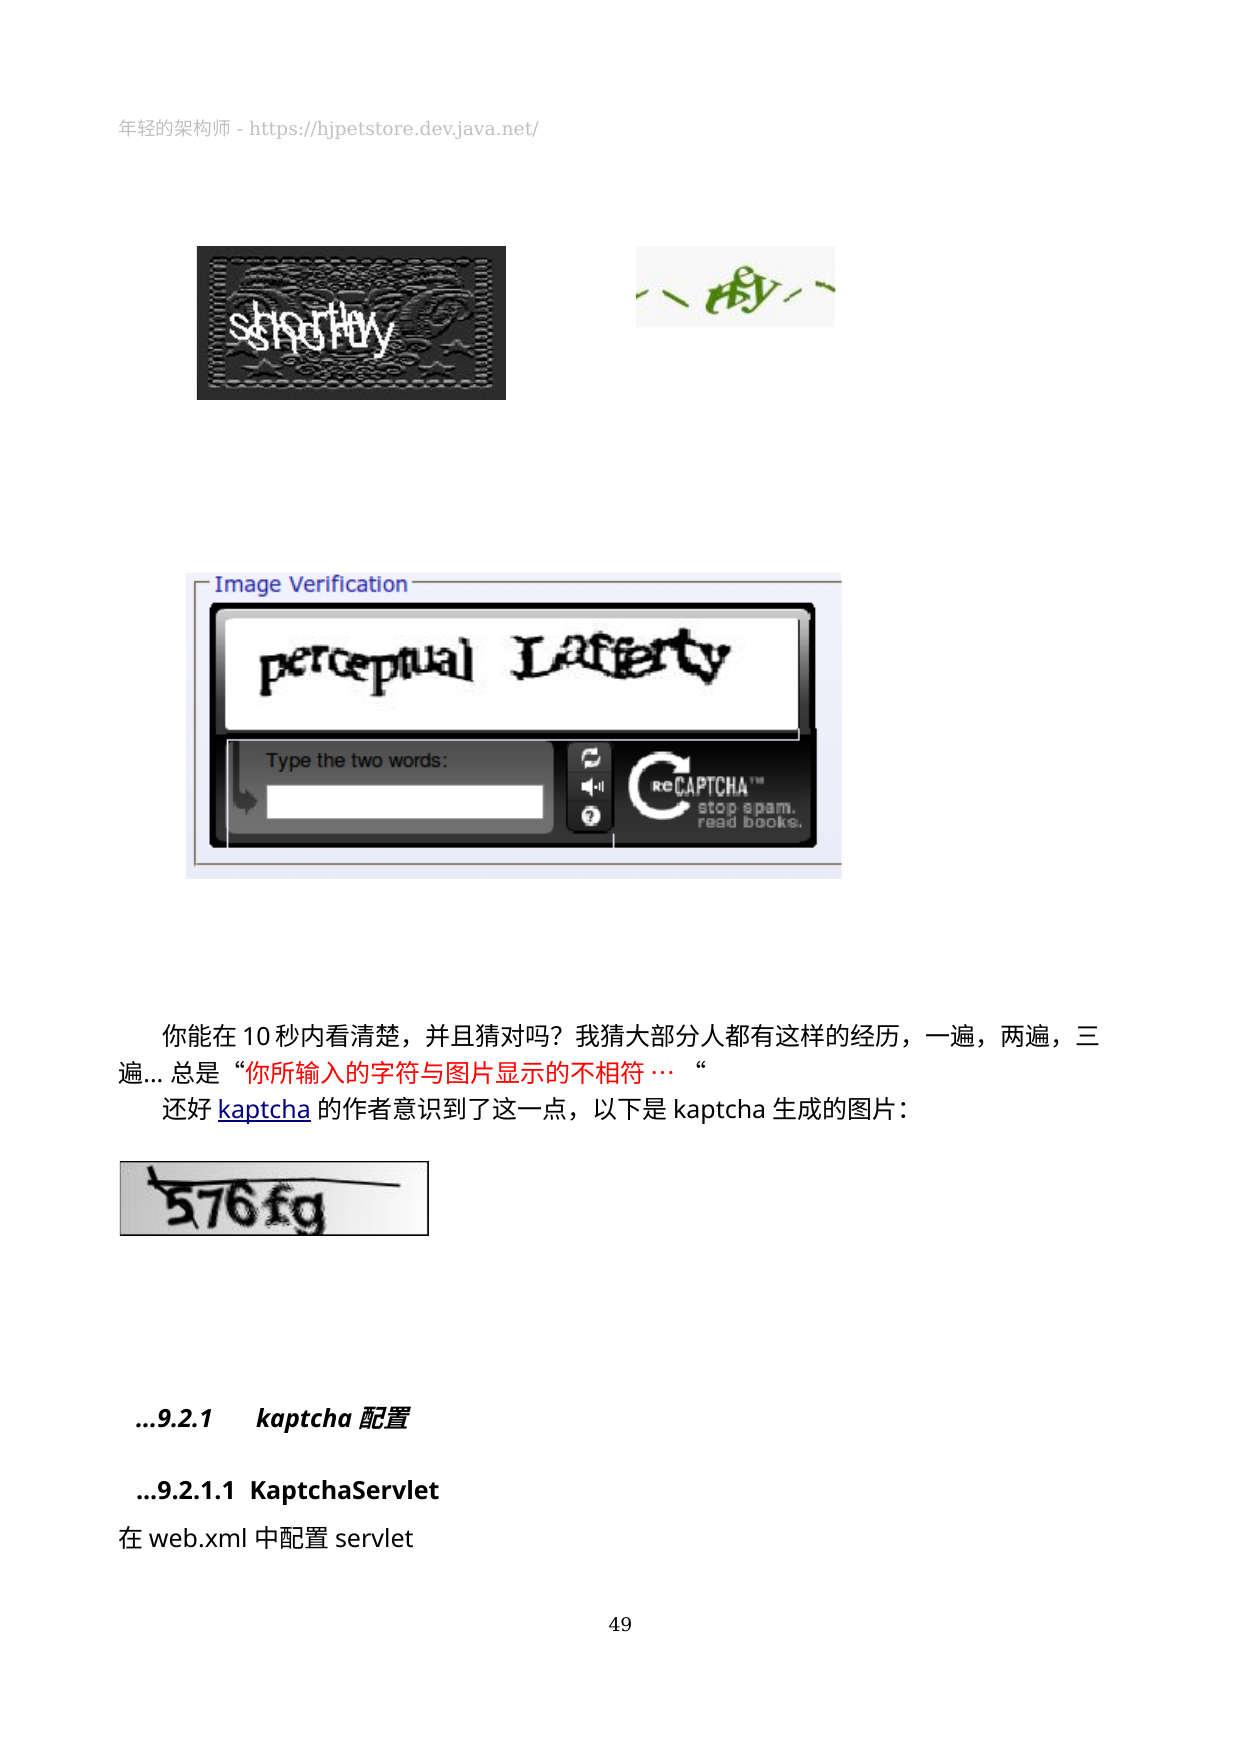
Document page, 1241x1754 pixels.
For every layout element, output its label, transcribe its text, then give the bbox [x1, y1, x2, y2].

text 在 web.xml 中配置 servlet [118, 1519, 1122, 1555]
subtitle KaptchaServlet [136, 1472, 1122, 1506]
text 还好 kaptcha 的作者意识到了这一点，以下是 kaptcha 生成的图片： [118, 1089, 1122, 1126]
picture [119, 1161, 429, 1236]
text 你能在10秒内看清楚，并且猜对吗？我猜大部分人都有这样的经历，一遍，两遍，三遍... 总是“你所输入的字符与图片显示的不相符 … “ [118, 1017, 1122, 1089]
picture [185, 573, 842, 879]
picture [196, 246, 506, 400]
subtitle kaptcha 配置 [136, 1399, 1122, 1435]
picture [635, 246, 836, 327]
